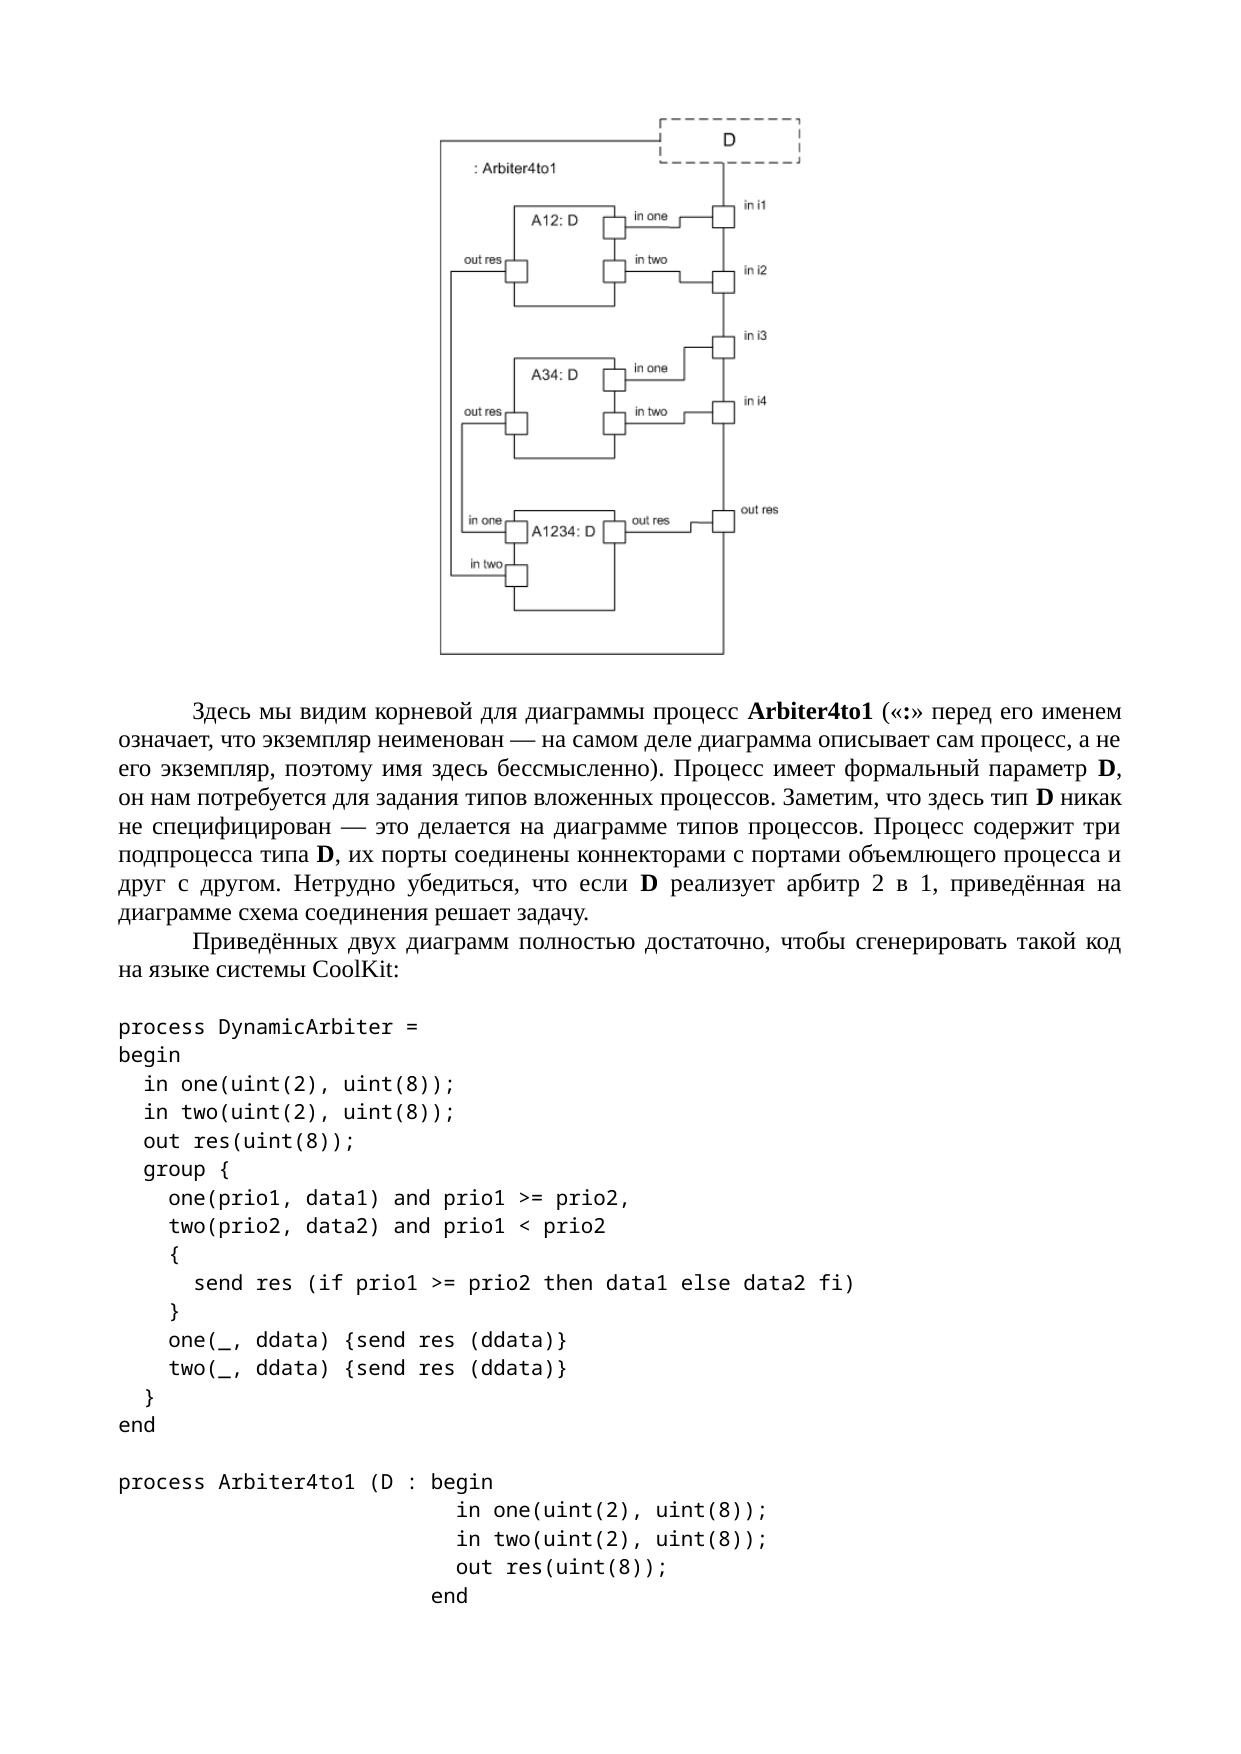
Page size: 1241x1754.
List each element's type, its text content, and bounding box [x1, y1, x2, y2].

text in two(uint(2), uint(8)); [118, 1524, 1122, 1552]
text in one(uint(2), uint(8)); [118, 1069, 1122, 1097]
text out res(uint(8)); [118, 1552, 1122, 1581]
text one(_, ddata) {send res (ddata)} [118, 1325, 1122, 1353]
text } [118, 1382, 1122, 1410]
picture [439, 118, 801, 655]
text process DynamicArbiter = [118, 1012, 1122, 1041]
text out res(uint(8)); [118, 1126, 1122, 1154]
text group { [118, 1154, 1122, 1183]
text send res (if prio1 >= prio2 then data1 else data2 fi) [118, 1268, 1122, 1296]
text Приведённых двух диаграмм полностью достаточно, чтобы сгенерировать такой код на языке системы CoolKit: [118, 926, 1122, 983]
text in two(uint(2), uint(8)); [118, 1097, 1122, 1126]
text process Arbiter4to1 (D : begin [118, 1467, 1122, 1496]
text Здесь мы видим корневой для диаграммы процесс Arbiter4to1 («:» перед его именем означает, что экземпляр неименован — на самом деле диаграмма описывает сам процесс, а не его экземпляр, поэтому имя здесь бессмысленно). Процесс имеет формальный параметр D, он нам потребуется для задания типов вложенных процессов. Заметим, что здесь тип D никак не специфицирован — это делается на диаграмме типов процессов. Процесс содержит три подпроцесса типа D, их порты соединены коннекторами с портами объемлющего процесса и друг с другом. Нетрудно убедиться, что если D реализует арбитр 2 в 1, приведённая на диаграмме схема соединения решает задачу. [118, 696, 1122, 926]
text { [118, 1239, 1122, 1268]
text } [118, 1296, 1122, 1325]
text in one(uint(2), uint(8)); [118, 1496, 1122, 1524]
text end [118, 1581, 1122, 1609]
text two(prio2, data2) and prio1 < prio2 [118, 1211, 1122, 1239]
text begin [118, 1041, 1122, 1069]
text two(_, ddata) {send res (ddata)} [118, 1353, 1122, 1382]
text one(prio1, data1) and prio1 >= prio2, [118, 1183, 1122, 1211]
text end [118, 1410, 1122, 1439]
